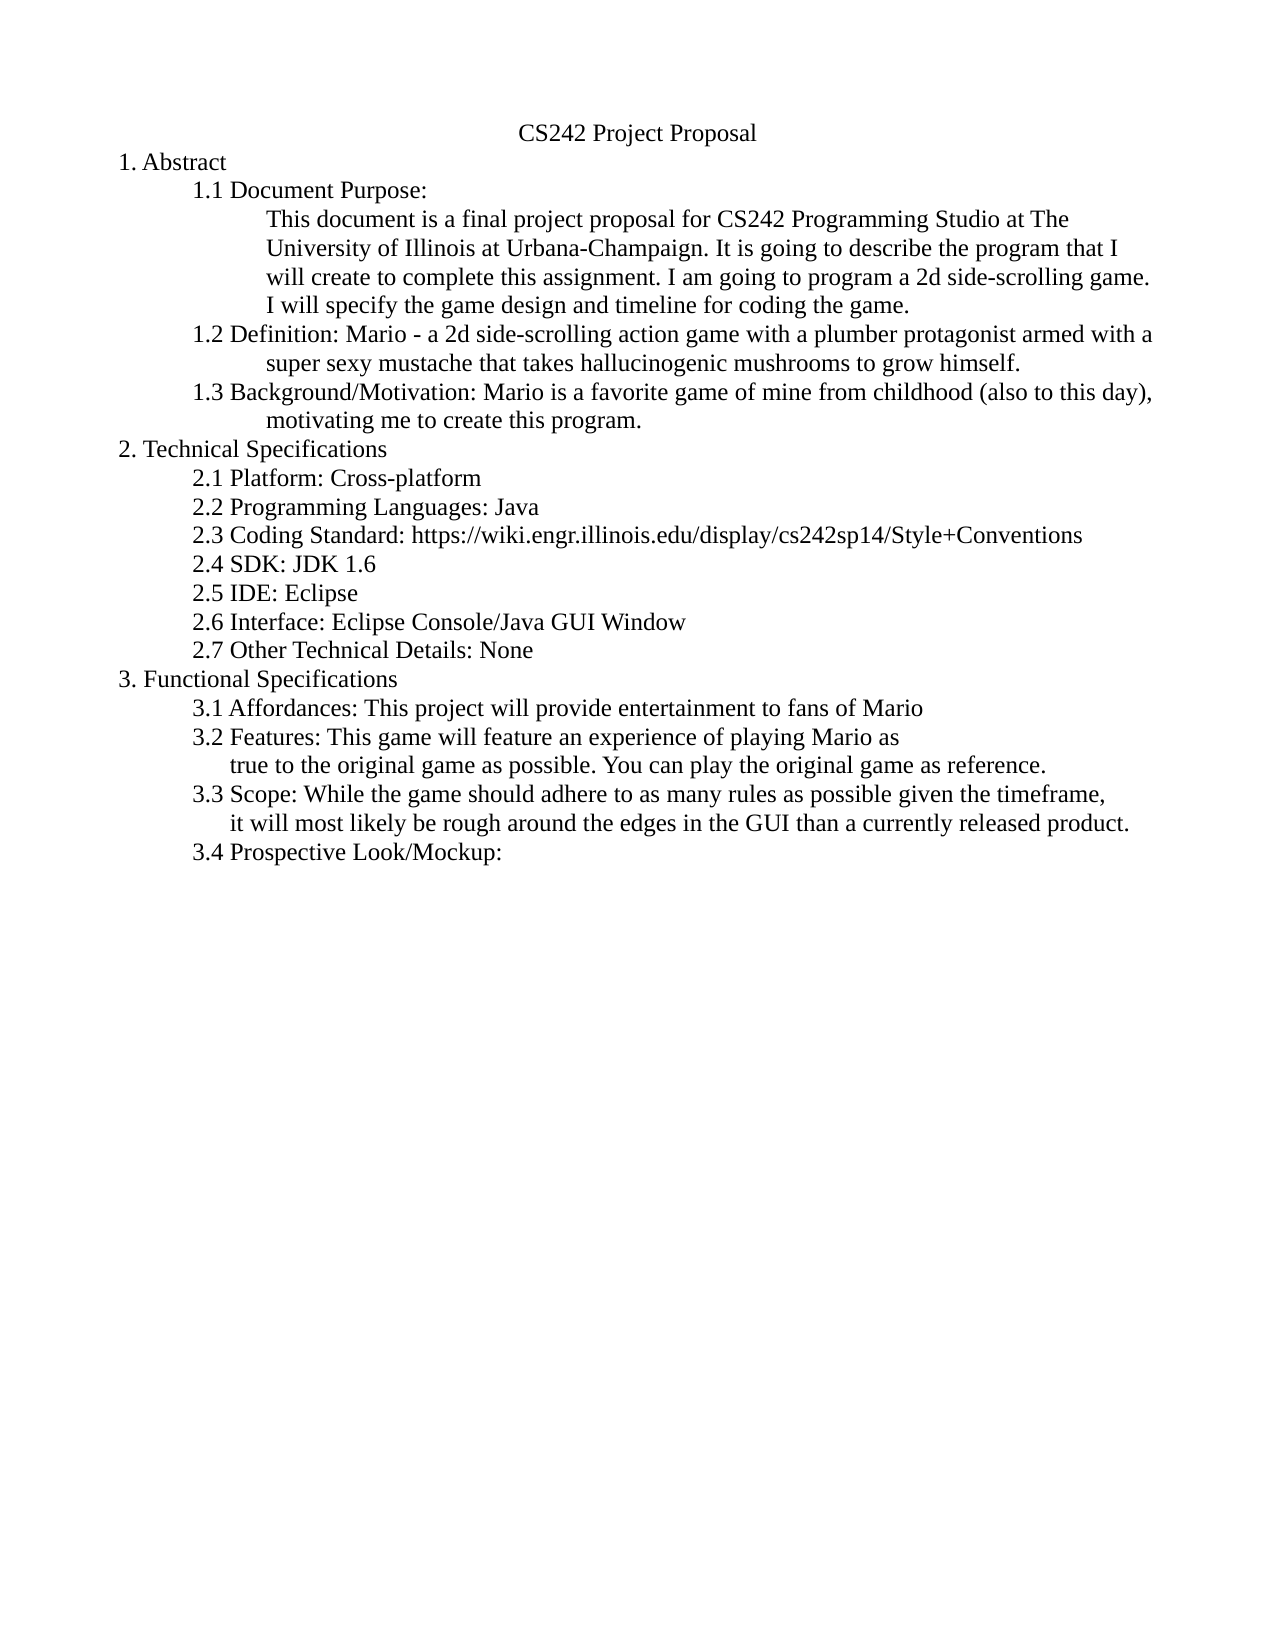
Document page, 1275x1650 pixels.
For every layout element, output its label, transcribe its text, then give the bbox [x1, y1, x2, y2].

text 2.3 Coding Standard: https://wiki.engr.illinois.edu/display/cs242sp14/Style+Conventions [118, 521, 1157, 549]
text CS242 Project Proposal [118, 118, 1157, 147]
text 1.3 Background/Motivation: Mario is a favorite game of mine from childhood (also to this day), motivating me to create this program. [118, 377, 1157, 434]
text 2.5 IDE: Eclipse [118, 578, 1157, 607]
text 2.2 Programming Languages: Java [118, 492, 1157, 521]
text 3.2 Features: This game will feature an experience of playing Mario as [118, 722, 1157, 751]
text 2. Technical Specifications [118, 434, 1157, 463]
text 3.1 Affordances: This project will provide entertainment to fans of Mario [118, 693, 1157, 722]
text 2.4 SDK: JDK 1.6 [118, 549, 1157, 578]
text 2.1 Platform: Cross-platform [118, 463, 1157, 492]
text This document is a final project proposal for CS242 Programming Studio at The University of Illinois at Urbana-Champaign. It is going to describe the program that I will create to complete this assignment. I am going to program a 2d side-scrolling game. I will specify the game design and timeline for coding the game. [118, 204, 1157, 319]
text 3. Functional Specifications [118, 664, 1157, 693]
text true to the original game as possible. You can play the original game as reference. [118, 751, 1157, 779]
text 3.4 Prospective Look/Mockup: [118, 837, 1157, 866]
text 1.1 Document Purpose: [118, 176, 1157, 204]
text 2.6 Interface: Eclipse Console/Java GUI Window [118, 607, 1157, 636]
text it will most likely be rough around the edges in the GUI than a currently released product. [118, 808, 1157, 837]
text 3.3 Scope: While the game should adhere to as many rules as possible given the timeframe, [118, 779, 1157, 808]
text 1.2 Definition: Mario - a 2d side-scrolling action game with a plumber protagonist armed with a super sexy mustache that takes hallucinogenic mushrooms to grow himself. [118, 319, 1157, 377]
text 2.7 Other Technical Details: None [118, 636, 1157, 664]
text 1. Abstract [118, 147, 1157, 176]
